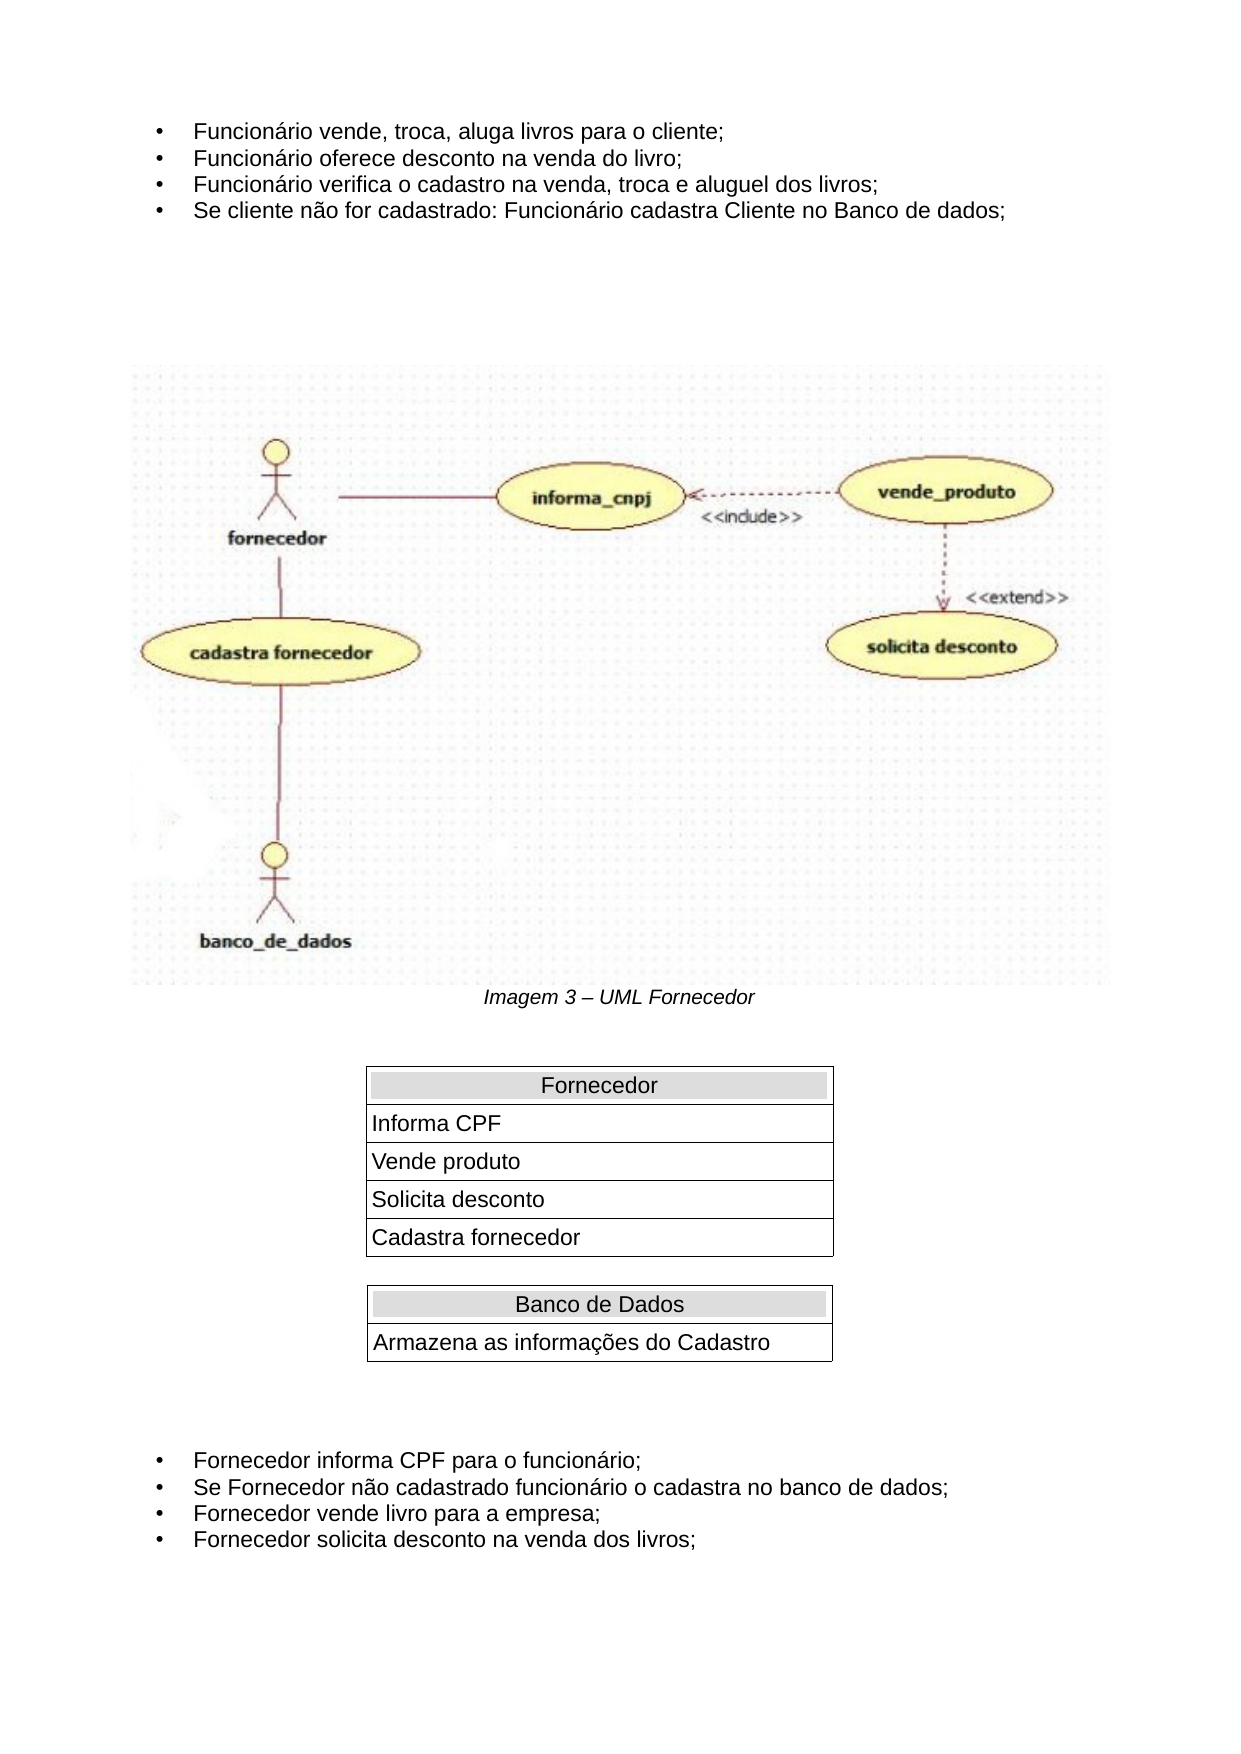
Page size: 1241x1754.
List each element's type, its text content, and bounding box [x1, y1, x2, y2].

table_header Banco de Dados [368, 1286, 832, 1323]
picture [129, 365, 1111, 985]
table_cell Cadastra fornecedor [367, 1219, 833, 1256]
list Se Fornecedor não cadastrado funcionário o cadastra no banco de dados; [156, 1473, 1122, 1500]
table_header Fornecedor [367, 1067, 833, 1104]
table_cell Vende produto [367, 1143, 833, 1180]
table_cell Solicita desconto [367, 1181, 833, 1218]
table_cell Armazena as informações do Cadastro [368, 1324, 832, 1361]
list Funcionário oferece desconto na venda do livro; [156, 144, 1122, 171]
list Fornecedor informa CPF para o funcionário; [156, 1447, 1122, 1473]
list Funcionário verifica o cadastro na venda, troca e aluguel dos livros; [156, 171, 1122, 197]
text Imagem 3 – UML Fornecedor [118, 365, 1122, 1009]
list Funcionário vende, troca, aluga livros para o cliente; [156, 118, 1122, 144]
list Fornecedor solicita desconto na venda dos livros; [156, 1526, 1122, 1552]
table_cell Informa CPF [367, 1105, 833, 1142]
list Fornecedor vende livro para a empresa; [156, 1500, 1122, 1526]
list Se cliente não for cadastrado: Funcionário cadastra Cliente no Banco de dados; [156, 197, 1122, 223]
